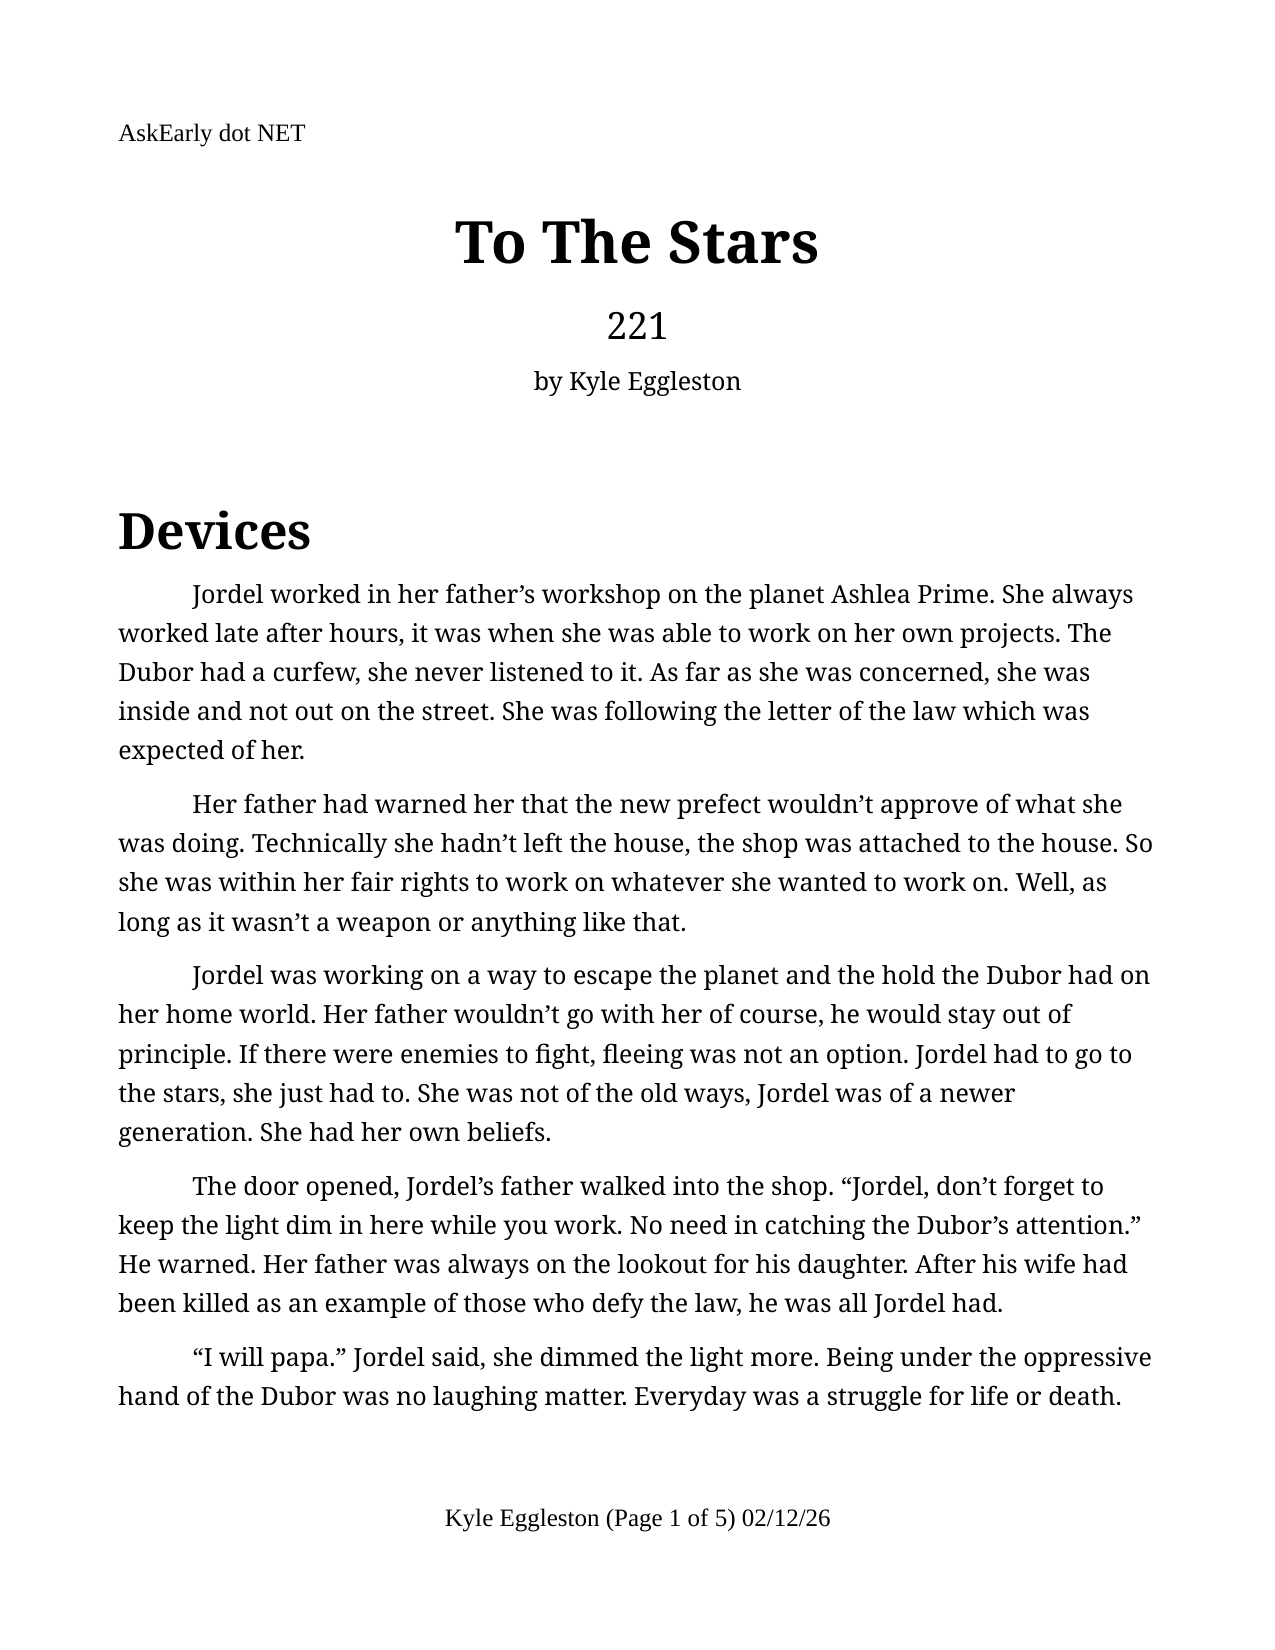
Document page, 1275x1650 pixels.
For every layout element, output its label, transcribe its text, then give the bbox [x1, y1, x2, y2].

text Jordel worked in her father’s workshop on the planet Ashlea Prime. She always worked late after hours, it was when she was able to work on her own projects. The Dubor had a curfew, she never listened to it. As far as she was concerned, she was inside and not out on the street. She was following the letter of the law which was expected of her. [118, 576, 1157, 767]
text “I will papa.” Jordel said, she dimmed the light more. Being under the oppressive hand of the Dubor was no laughing matter. Everyday was a struggle for life or death. [118, 1339, 1157, 1413]
text Her father had warned her that the new prefect wouldn’t approve of what she was doing. Technically she hadn’t left the house, the shop was attached to the house. So she was within her fair rights to work on whatever she wanted to work on. Well, as long as it wasn’t a weapon or anything like that. [118, 787, 1157, 938]
title To The Stars [118, 201, 1157, 281]
text Jordel was working on a way to escape the planet and the hold the Dubor had on her home world. Her father wouldn’t go with her of course, he would stay out of principle. If there were enemies to fight, fleeing was not an option. Jordel had to go to the stars, she just had to. She was not of the old ways, Jordel was of a newer generation. She had her own beliefs. [118, 958, 1157, 1149]
text by Kyle Eggleston [118, 363, 1157, 397]
subtitle 221 [118, 299, 1157, 351]
subtitle Devices [118, 496, 1157, 564]
text The door opened, Jordel’s father walked into the shop. “Jordel, don’t forget to keep the light dim in here while you work. No need in catching the Dubor’s attention.” He warned. Her father was always on the lookout for his daughter. After his wife had been killed as an example of those who defy the law, he was all Jordel had. [118, 1168, 1157, 1320]
